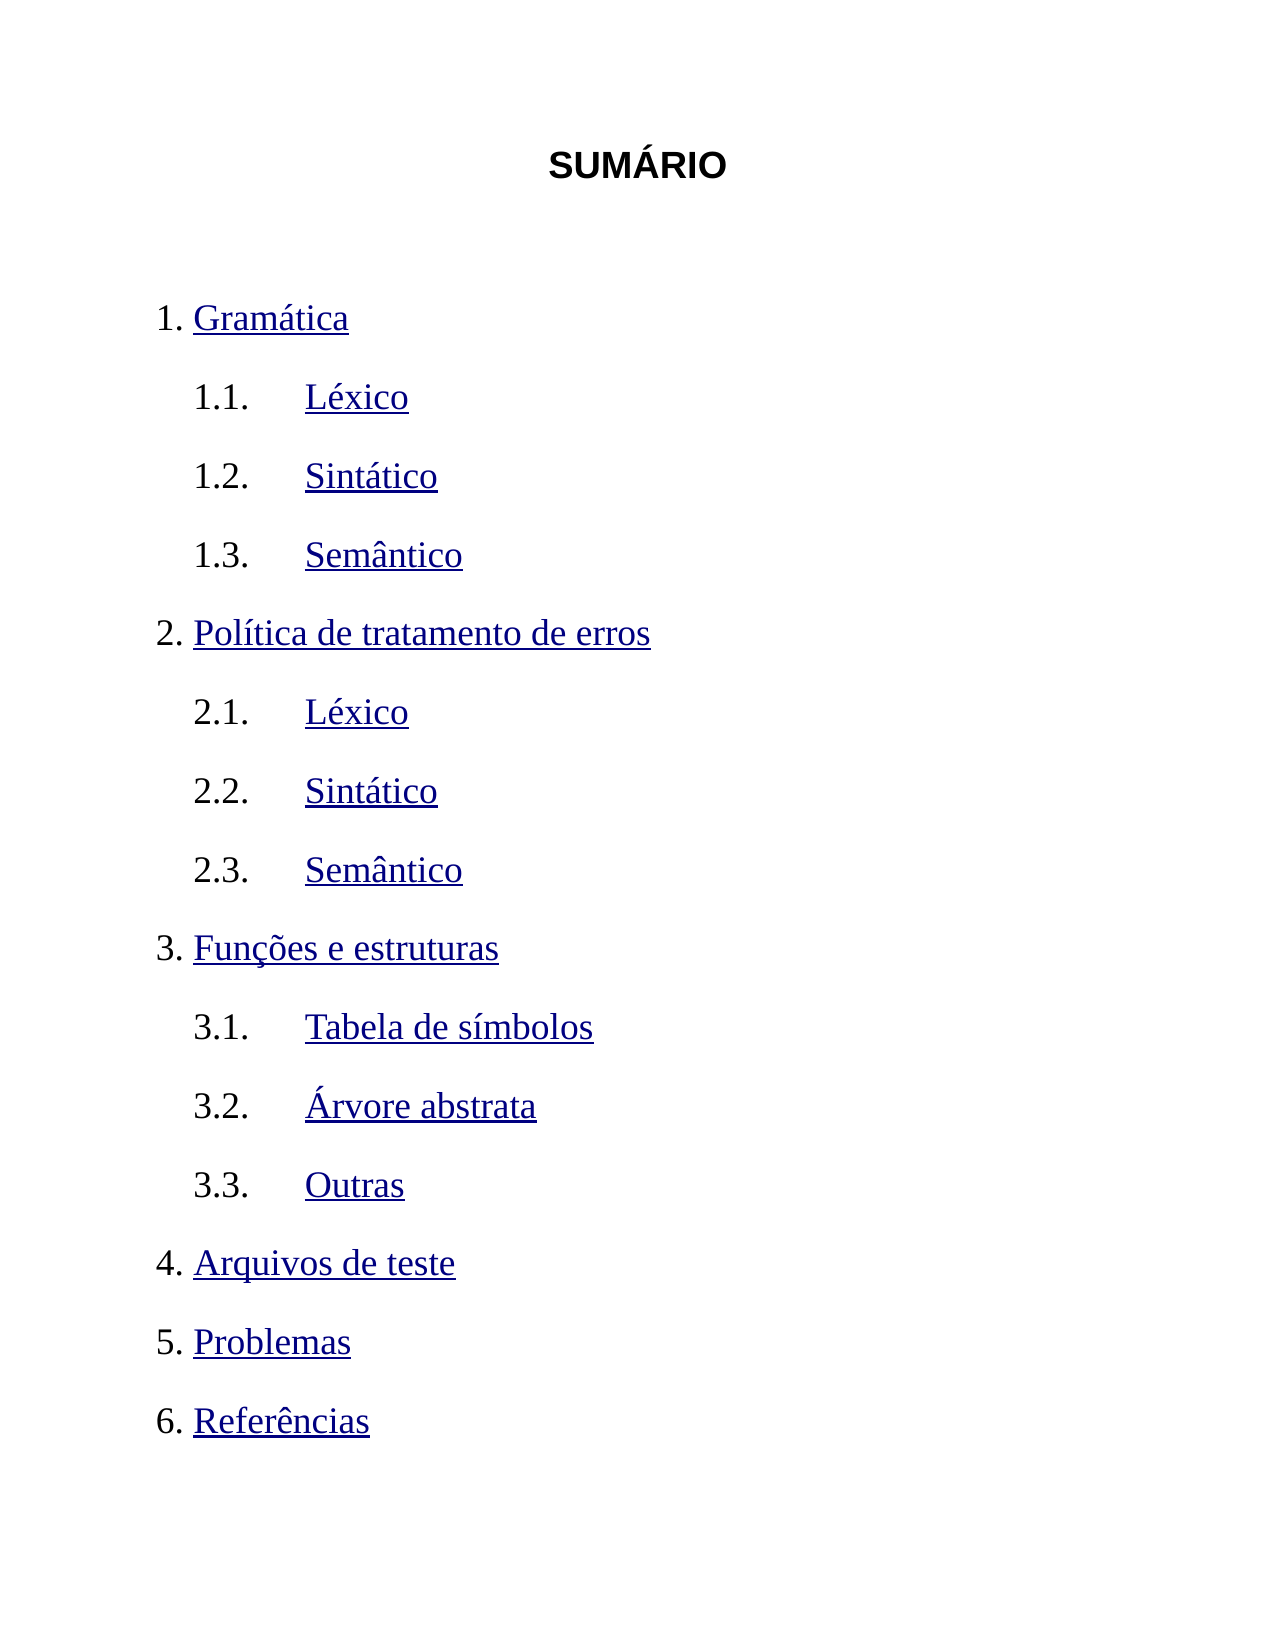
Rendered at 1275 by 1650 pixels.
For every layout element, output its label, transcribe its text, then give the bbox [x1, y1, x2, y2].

list Tabela de símbolos [193, 1004, 1157, 1048]
list Semântico [193, 847, 1157, 890]
list Léxico [193, 374, 1157, 418]
list Problemas [156, 1319, 1157, 1363]
list Semântico [193, 532, 1157, 575]
list Sintático [193, 768, 1157, 811]
list Política de tratamento de erros [156, 611, 1157, 654]
list Gramática [156, 296, 1157, 339]
list Funções e estruturas [156, 926, 1157, 969]
list Léxico [193, 689, 1157, 733]
subtitle SUMÁRIO [118, 143, 1157, 187]
list Sintático [193, 453, 1157, 496]
list Árvore abstrata [193, 1083, 1157, 1126]
list Referências [156, 1398, 1157, 1441]
list Arquivos de teste [156, 1241, 1157, 1284]
list Outras [193, 1162, 1157, 1205]
